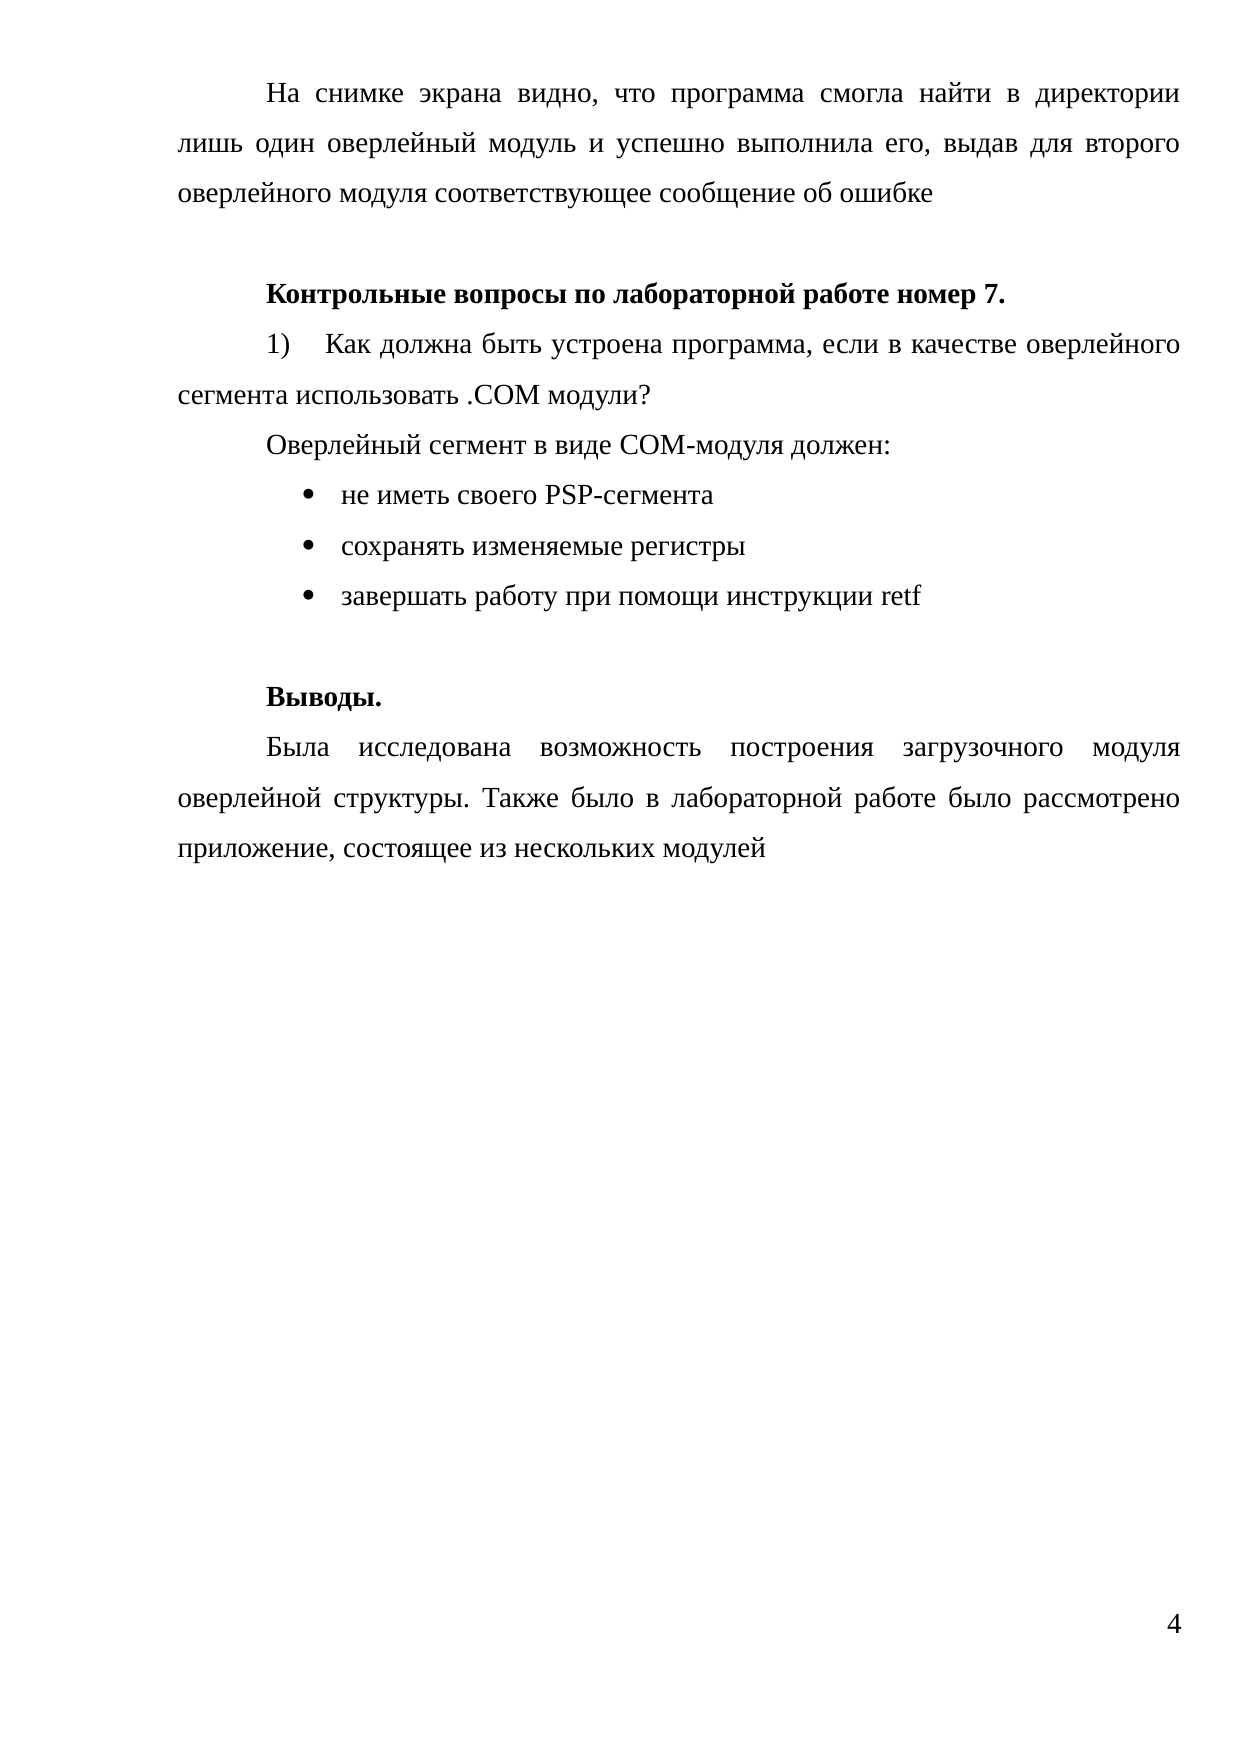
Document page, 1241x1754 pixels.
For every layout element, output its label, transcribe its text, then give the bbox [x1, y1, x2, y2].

list не иметь своего PSP-сегмента [303, 477, 1181, 511]
list сохранять изменяемые регистры [303, 528, 1181, 562]
text Была исследована возможность построения загрузочного модуля оверлейной структуры. Также было в лабораторной работе было рассмотрено приложение, состоящее из нескольких модулей [177, 729, 1181, 863]
list Как должна быть устроена программа, если в качестве оверлейного сегмента использовать .COM модули? [177, 327, 1181, 410]
list завершать работу при помощи инструкции retf [303, 578, 1181, 612]
text Оверлейный сегмент в виде COM-модуля должен: [177, 427, 1181, 461]
subtitle Контрольные вопросы по лабораторной работе номер 7. [177, 276, 1181, 310]
subtitle Выводы. [177, 679, 1181, 713]
text На снимке экрана видно, что программа смогла найти в директории лишь один оверлейный модуль и успешно выполнила его, выдав для второго оверлейного модуля соответствующее сообщение об ошибке [177, 75, 1181, 209]
